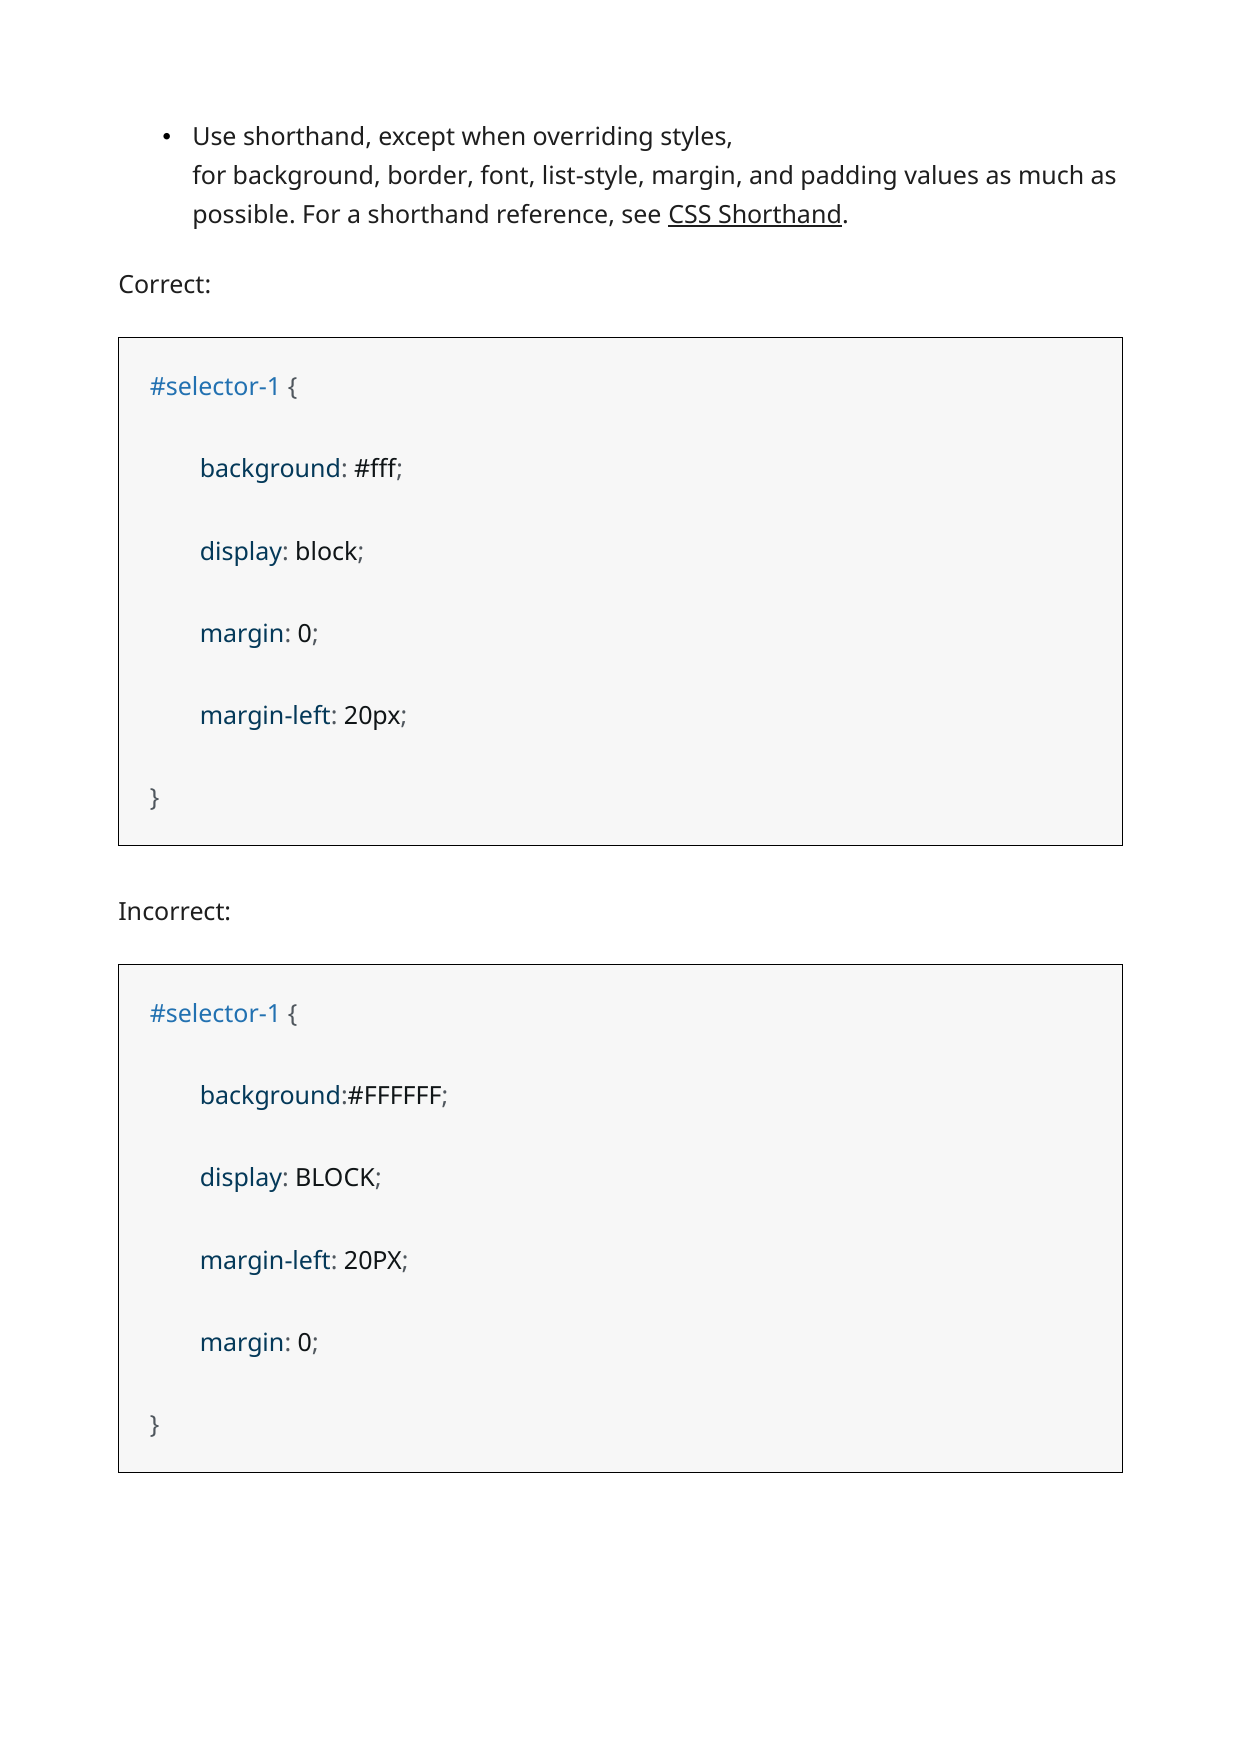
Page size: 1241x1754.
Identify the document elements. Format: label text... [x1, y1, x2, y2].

text margin: 0; [119, 1293, 1122, 1359]
text display: block; [119, 502, 1122, 567]
text margin-left: 20px; [119, 666, 1122, 732]
text } [119, 1376, 1122, 1472]
text margin-left: 20PX; [119, 1211, 1122, 1276]
text margin: 0; [119, 584, 1122, 649]
text #selector-1 { [119, 338, 1122, 403]
text background:#FFFFFF; [119, 1046, 1122, 1112]
text #selector-1 { [119, 965, 1122, 1029]
text } [119, 749, 1122, 845]
text background: #fff; [119, 419, 1122, 485]
text Incorrect: [118, 894, 1122, 928]
text display: BLOCK; [119, 1129, 1122, 1194]
text Correct: [118, 267, 1122, 301]
list Use shorthand, except when overriding styles, for background, border, font, list-style, margin, and padding values as much as possible. For a shorthand reference, see CSS Shorthand. [162, 118, 1122, 231]
